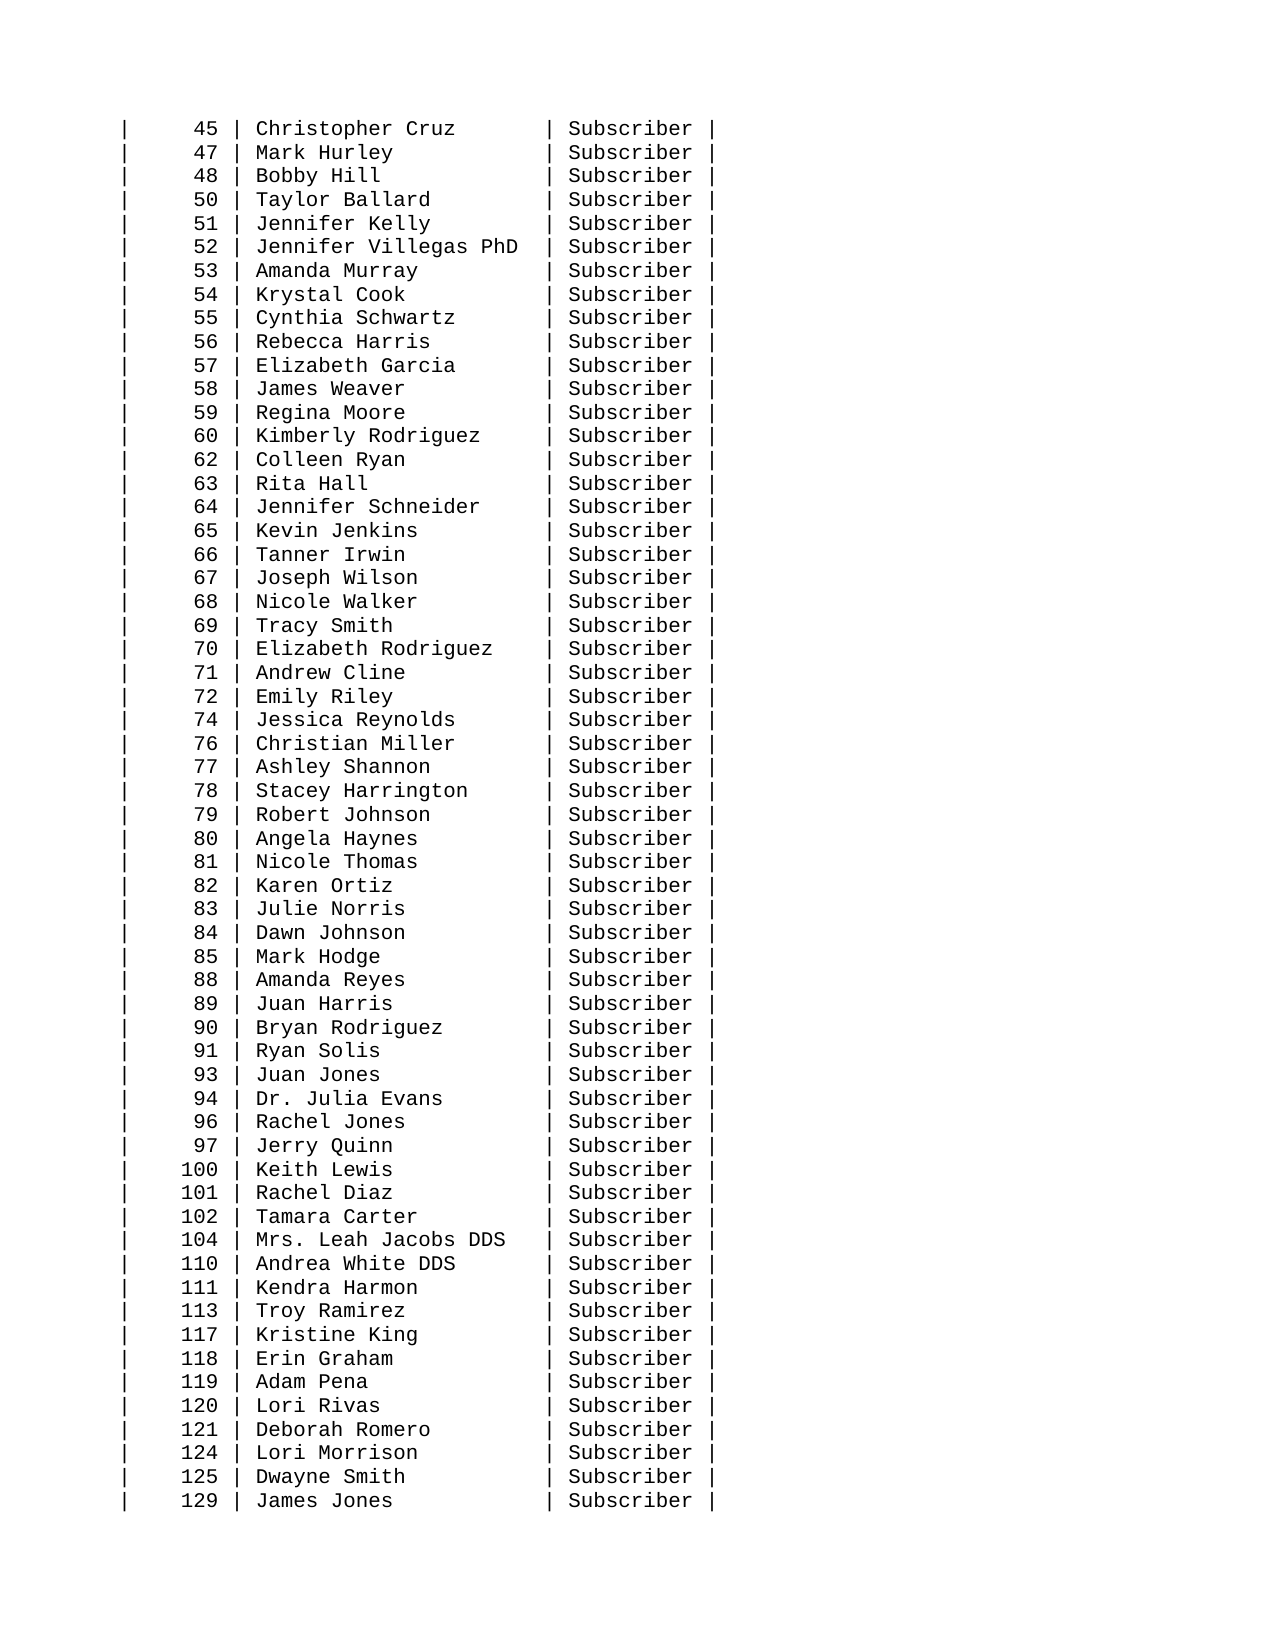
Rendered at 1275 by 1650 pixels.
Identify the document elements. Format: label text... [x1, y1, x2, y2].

text | 52 | Jennifer Villegas PhD | Subscriber | [118, 236, 1157, 260]
text | 104 | Mrs. Leah Jacobs DDS | Subscriber | [118, 1229, 1157, 1253]
text | 119 | Adam Pena | Subscriber | [118, 1371, 1157, 1395]
text | 96 | Rachel Jones | Subscriber | [118, 1111, 1157, 1135]
text | 62 | Colleen Ryan | Subscriber | [118, 449, 1157, 473]
text | 70 | Elizabeth Rodriguez | Subscriber | [118, 638, 1157, 662]
text | 68 | Nicole Walker | Subscriber | [118, 591, 1157, 615]
text | 89 | Juan Harris | Subscriber | [118, 993, 1157, 1017]
text | 80 | Angela Haynes | Subscriber | [118, 827, 1157, 851]
text | 91 | Ryan Solis | Subscriber | [118, 1040, 1157, 1064]
text | 51 | Jennifer Kelly | Subscriber | [118, 213, 1157, 236]
text | 110 | Andrea White DDS | Subscriber | [118, 1253, 1157, 1277]
text | 102 | Tamara Carter | Subscriber | [118, 1206, 1157, 1229]
text | 101 | Rachel Diaz | Subscriber | [118, 1182, 1157, 1206]
text | 59 | Regina Moore | Subscriber | [118, 402, 1157, 426]
text | 85 | Mark Hodge | Subscriber | [118, 946, 1157, 969]
text | 81 | Nicole Thomas | Subscriber | [118, 851, 1157, 875]
text | 113 | Troy Ramirez | Subscriber | [118, 1300, 1157, 1324]
text | 124 | Lori Morrison | Subscriber | [118, 1442, 1157, 1466]
text | 58 | James Weaver | Subscriber | [118, 378, 1157, 402]
text | 121 | Deborah Romero | Subscriber | [118, 1419, 1157, 1442]
text | 71 | Andrew Cline | Subscriber | [118, 662, 1157, 686]
text | 47 | Mark Hurley | Subscriber | [118, 142, 1157, 165]
text | 78 | Stacey Harrington | Subscriber | [118, 780, 1157, 804]
text | 100 | Keith Lewis | Subscriber | [118, 1158, 1157, 1182]
text | 83 | Julie Norris | Subscriber | [118, 898, 1157, 922]
text | 67 | Joseph Wilson | Subscriber | [118, 567, 1157, 591]
text | 77 | Ashley Shannon | Subscriber | [118, 757, 1157, 780]
text | 93 | Juan Jones | Subscriber | [118, 1064, 1157, 1088]
text | 94 | Dr. Julia Evans | Subscriber | [118, 1088, 1157, 1111]
text | 65 | Kevin Jenkins | Subscriber | [118, 520, 1157, 544]
text | 53 | Amanda Murray | Subscriber | [118, 260, 1157, 284]
text | 82 | Karen Ortiz | Subscriber | [118, 875, 1157, 898]
text | 125 | Dwayne Smith | Subscriber | [118, 1466, 1157, 1489]
text | 111 | Kendra Harmon | Subscriber | [118, 1277, 1157, 1300]
text | 48 | Bobby Hill | Subscriber | [118, 165, 1157, 189]
text | 72 | Emily Riley | Subscriber | [118, 686, 1157, 709]
text | 57 | Elizabeth Garcia | Subscriber | [118, 354, 1157, 378]
text | 60 | Kimberly Rodriguez | Subscriber | [118, 426, 1157, 449]
text | 45 | Christopher Cruz | Subscriber | [118, 118, 1157, 142]
text | 129 | James Jones | Subscriber | [118, 1489, 1157, 1513]
text | 54 | Krystal Cook | Subscriber | [118, 284, 1157, 307]
text | 76 | Christian Miller | Subscriber | [118, 733, 1157, 757]
text | 120 | Lori Rivas | Subscriber | [118, 1395, 1157, 1419]
text | 66 | Tanner Irwin | Subscriber | [118, 544, 1157, 567]
text | 88 | Amanda Reyes | Subscriber | [118, 969, 1157, 993]
text | 64 | Jennifer Schneider | Subscriber | [118, 496, 1157, 520]
text | 117 | Kristine King | Subscriber | [118, 1324, 1157, 1348]
text | 55 | Cynthia Schwartz | Subscriber | [118, 307, 1157, 331]
text | 97 | Jerry Quinn | Subscriber | [118, 1135, 1157, 1158]
text | 56 | Rebecca Harris | Subscriber | [118, 331, 1157, 354]
text | 90 | Bryan Rodriguez | Subscriber | [118, 1017, 1157, 1040]
text | 50 | Taylor Ballard | Subscriber | [118, 189, 1157, 213]
text | 63 | Rita Hall | Subscriber | [118, 473, 1157, 496]
text | 69 | Tracy Smith | Subscriber | [118, 615, 1157, 638]
text | 74 | Jessica Reynolds | Subscriber | [118, 709, 1157, 733]
text | 79 | Robert Johnson | Subscriber | [118, 804, 1157, 827]
text | 118 | Erin Graham | Subscriber | [118, 1348, 1157, 1371]
text | 84 | Dawn Johnson | Subscriber | [118, 922, 1157, 946]
